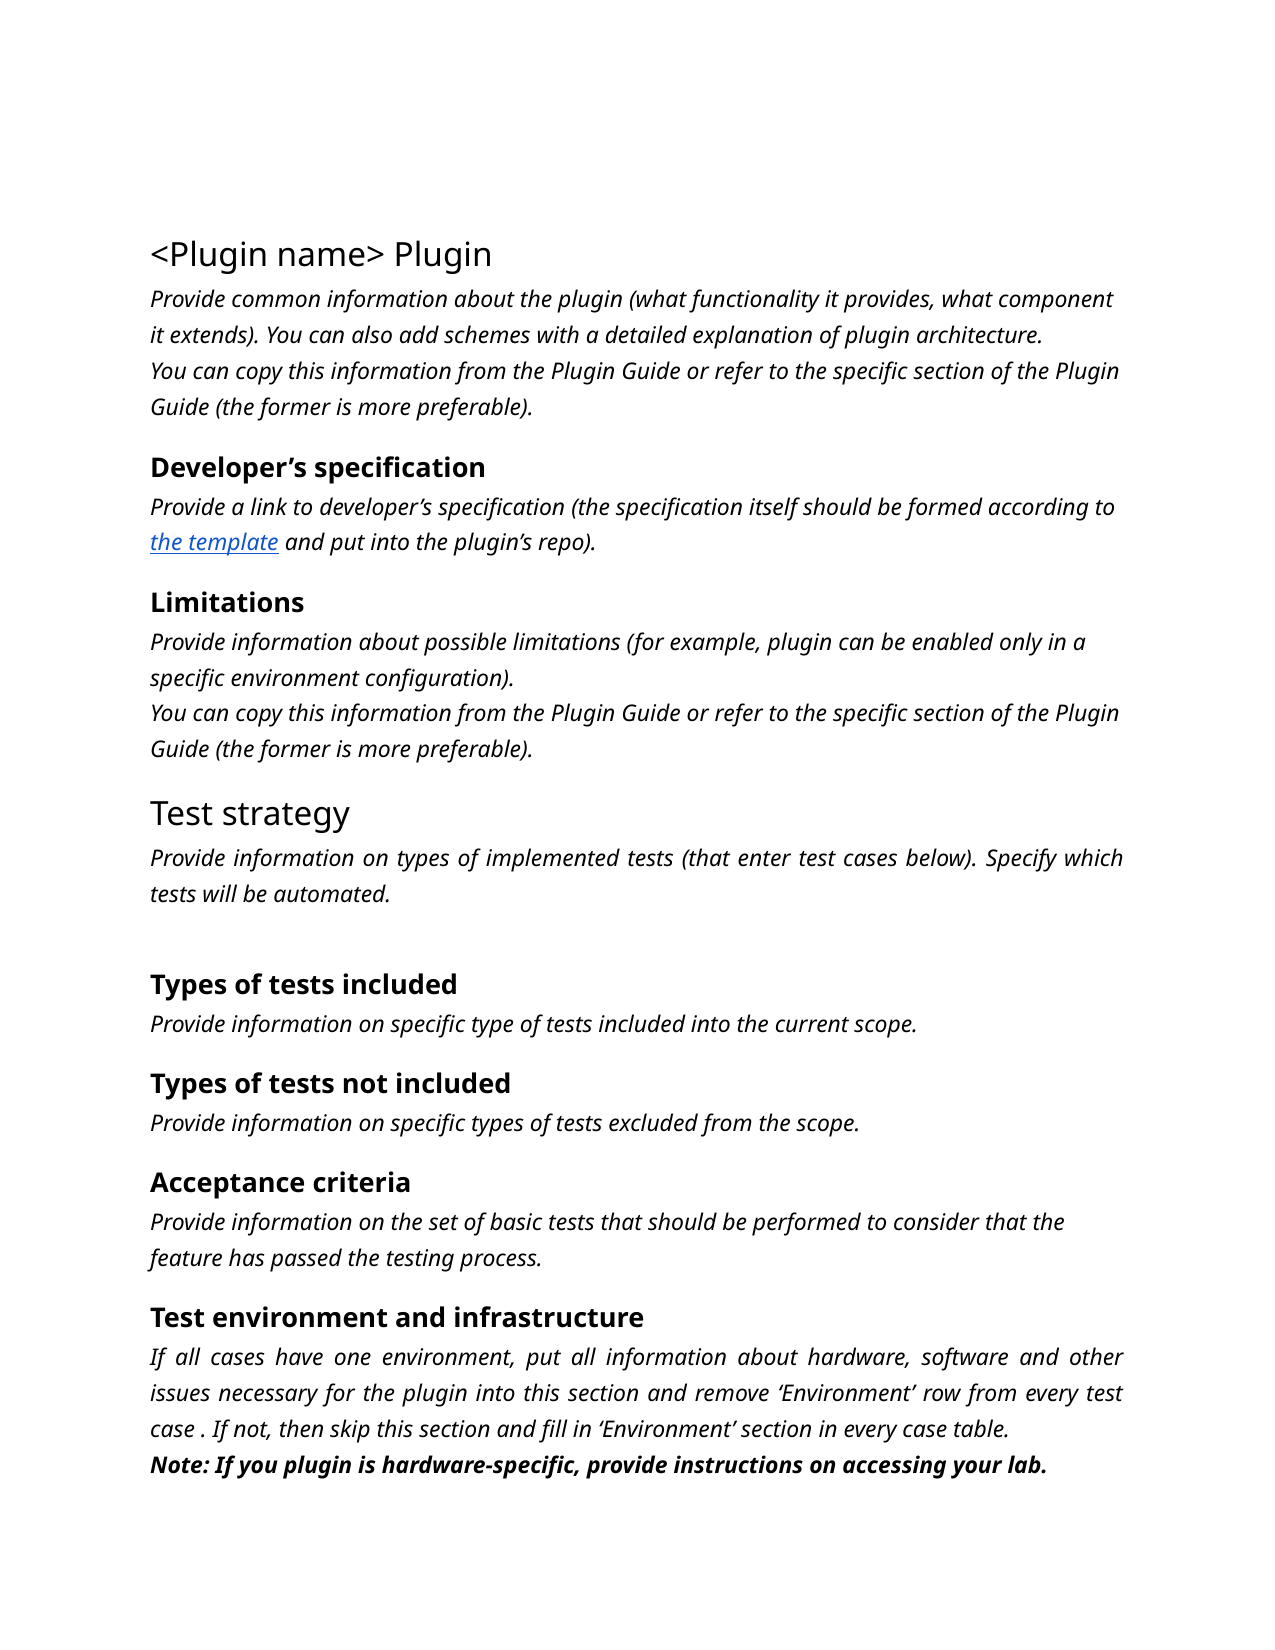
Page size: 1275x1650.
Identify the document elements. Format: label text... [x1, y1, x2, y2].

subtitle Types of tests included [150, 965, 1125, 1002]
text Provide information on the set of basic tests that should be performed to consider that the feature has passed the testing process. [150, 1206, 1125, 1273]
text If all cases have one environment, put all information about hardware, software and other issues necessary for the plugin into this section and remove ‘Environment’ row from every test case . If not, then skip this section and fill in ‘Environment’ section in every case table. [150, 1341, 1125, 1444]
subtitle <Plugin name> Plugin [150, 231, 1125, 277]
text You can copy this information from the Plugin Guide or refer to the specific section of the Plugin Guide (the former is more preferable). [150, 697, 1125, 764]
text You can copy this information from the Plugin Guide or refer to the specific section of the Plugin Guide (the former is more preferable). [150, 355, 1125, 422]
text Provide information on specific types of tests excluded from the scope. [150, 1107, 1125, 1138]
text Provide a link to developer’s specification (the specification itself should be formed according to the template and put into the plugin’s repo). [150, 490, 1125, 558]
text Provide common information about the plugin (what functionality it provides, what component it extends). You can also add schemes with a detailed explanation of plugin architecture. [150, 283, 1125, 351]
subtitle Types of tests not included [150, 1064, 1125, 1101]
text Provide information on specific type of tests included into the current scope. [150, 1008, 1125, 1039]
subtitle Test strategy [150, 790, 1125, 836]
subtitle Limitations [150, 583, 1125, 620]
subtitle Developer’s specification [150, 448, 1125, 485]
text Note: If you plugin is hardware-specific, provide instructions on accessing your lab. [150, 1449, 1125, 1480]
text Provide information about possible limitations (for example, plugin can be enabled only in a specific environment configuration). [150, 626, 1125, 693]
subtitle Acceptance criteria [150, 1163, 1125, 1200]
text Provide information on types of implemented tests (that enter test cases below). Specify which tests will be automated. [150, 842, 1125, 909]
subtitle Test environment and infrastructure [150, 1299, 1125, 1336]
